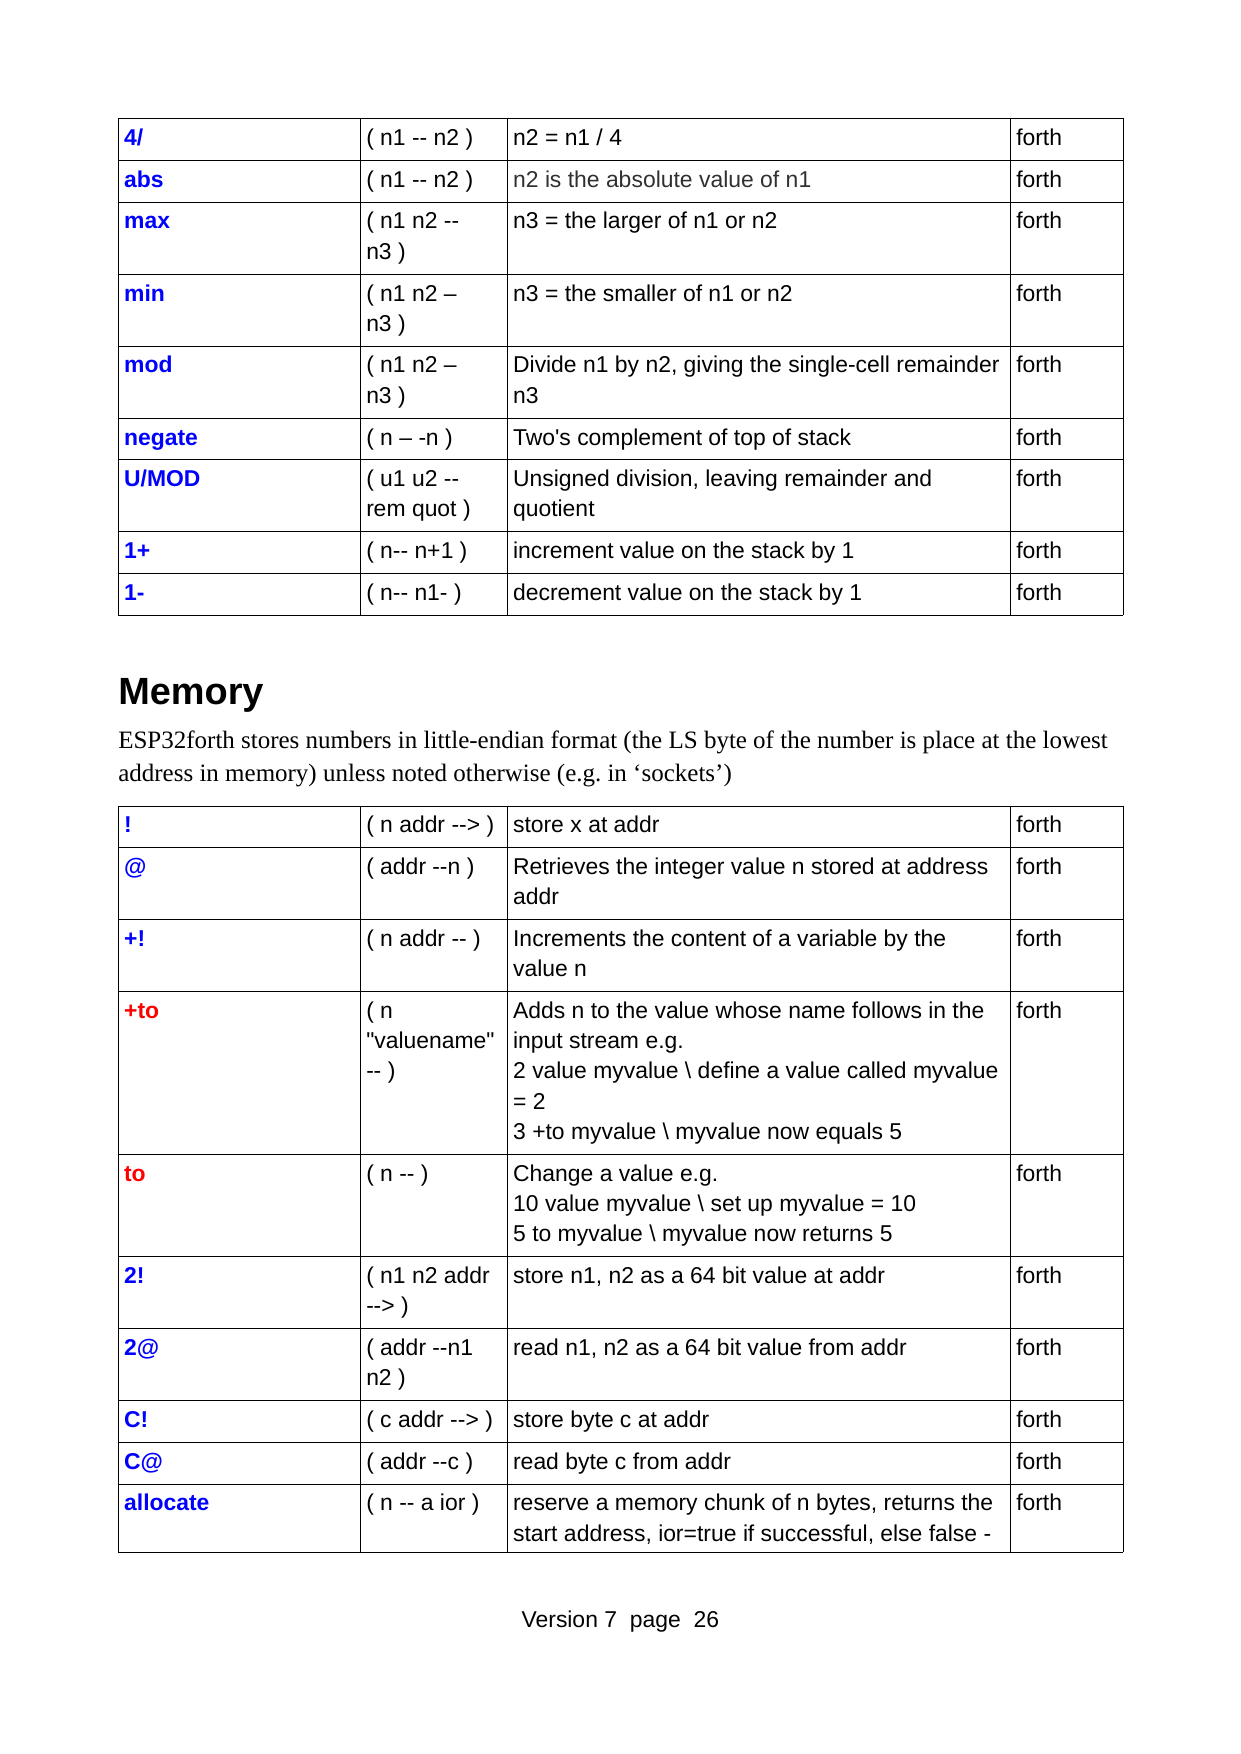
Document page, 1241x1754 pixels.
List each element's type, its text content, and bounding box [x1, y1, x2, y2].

table_cell U/MOD [119, 460, 360, 531]
table_cell ( n -- a ior ) [361, 1485, 507, 1552]
table_cell 1+ [119, 532, 360, 573]
table_cell forth [1011, 532, 1123, 573]
table_cell forth [1011, 1257, 1123, 1328]
table_cell ( n1 n2 -- n3 ) [361, 203, 507, 274]
table_cell reserve a memory chunk of n bytes, returns the start address, ior=true if successful, else false [508, 1485, 1010, 1552]
table_cell forth [1011, 574, 1123, 615]
table_cell ( addr --c ) [361, 1443, 507, 1483]
table_cell Divide n1 by n2, giving the single-cell remainder n3 [508, 347, 1010, 418]
table_cell forth [1011, 203, 1123, 274]
table_cell C@ [119, 1443, 360, 1483]
table_header ! [119, 807, 360, 847]
table_cell forth [1011, 119, 1123, 160]
table_cell ( n "valuename" -- ) [361, 992, 507, 1154]
table_cell n3 = the smaller of n1 or n2 [508, 275, 1010, 346]
table_cell ( n1 n2 – n3 ) [361, 275, 507, 346]
table_cell forth [1011, 1155, 1123, 1256]
table_cell read byte c from addr [508, 1443, 1010, 1483]
table_cell Unsigned division, leaving remainder and quotient [508, 460, 1010, 531]
table_cell max [119, 203, 360, 274]
table_header store x at addr [508, 807, 1010, 847]
table_cell forth [1011, 1401, 1123, 1442]
table_cell n2 is the absolute value of n1 [508, 161, 1010, 202]
table_cell forth [1011, 992, 1123, 1154]
subtitle Memory [118, 669, 1122, 712]
table_cell negate [119, 419, 360, 459]
table_cell forth [1011, 460, 1123, 531]
table_cell n2 = n1 / 4 [508, 119, 1010, 160]
table_cell ( n1 n2 – n3 ) [361, 347, 507, 418]
table_header ( n addr --> ) [361, 807, 507, 847]
table_cell 2@ [119, 1329, 360, 1400]
table_cell forth [1011, 848, 1123, 919]
table_cell ( n1 -- n2 ) [361, 119, 507, 160]
table_cell C! [119, 1401, 360, 1442]
table_cell 1- [119, 574, 360, 615]
table_cell ( n addr -- ) [361, 920, 507, 991]
table_cell forth [1011, 1485, 1123, 1552]
table_cell to [119, 1155, 360, 1256]
table_cell read n1, n2 as a 64 bit value from addr [508, 1329, 1010, 1400]
table_cell ( n-- n+1 ) [361, 532, 507, 573]
table_cell +! [119, 920, 360, 991]
table_cell ( n1 n2 addr --> ) [361, 1257, 507, 1328]
table_cell ( n -- ) [361, 1155, 507, 1256]
table_cell Increments the content of a variable by the value n [508, 920, 1010, 991]
table_cell store byte c at addr [508, 1401, 1010, 1442]
table_cell ( n – -n ) [361, 419, 507, 459]
table_cell Adds n to the value whose name follows in the input stream e.g. 2 value myvalue \ define a value called myvalue = 2 3 +to myvalue \ myvalue now equals 5 [508, 992, 1010, 1154]
table_cell +to [119, 992, 360, 1154]
table_cell ( n1 -- n2 ) [361, 161, 507, 202]
table_cell mod [119, 347, 360, 418]
table_cell forth [1011, 419, 1123, 459]
table_cell ( addr --n ) [361, 848, 507, 919]
table_cell forth [1011, 920, 1123, 991]
table_cell abs [119, 161, 360, 202]
table_cell store n1, n2 as a 64 bit value at addr [508, 1257, 1010, 1328]
table_cell Retrieves the integer value n stored at address addr [508, 848, 1010, 919]
table_cell min [119, 275, 360, 346]
table_cell decrement value on the stack by 1 [508, 574, 1010, 615]
table_cell ( u1 u2 -- rem quot ) [361, 460, 507, 531]
table_cell Two's complement of top of stack [508, 419, 1010, 459]
table_cell ( c addr --> ) [361, 1401, 507, 1442]
table_cell forth [1011, 1329, 1123, 1400]
table_cell Change a value e.g. 10 value myvalue \ set up myvalue = 10 5 to myvalue \ myvalue now returns 5 [508, 1155, 1010, 1256]
table_cell ( addr --n1 n2 ) [361, 1329, 507, 1400]
table_cell 2! [119, 1257, 360, 1328]
table_cell forth [1011, 275, 1123, 346]
table_cell forth [1011, 347, 1123, 418]
table_cell ( n-- n1- ) [361, 574, 507, 615]
table_cell allocate [119, 1485, 360, 1552]
table_header forth [1011, 807, 1123, 847]
table_cell increment value on the stack by 1 [508, 532, 1010, 573]
text ESP32forth stores numbers in little-endian format (the LS byte of the number is place at the lowest address in memory) unless noted otherwise (e.g. in ‘sockets’) [118, 725, 1122, 787]
table_cell n3 = the larger of n1 or n2 [508, 203, 1010, 274]
table_cell forth [1011, 1443, 1123, 1483]
table_cell 4/ [119, 119, 360, 160]
table_cell @ [119, 848, 360, 919]
table_cell forth [1011, 161, 1123, 202]
